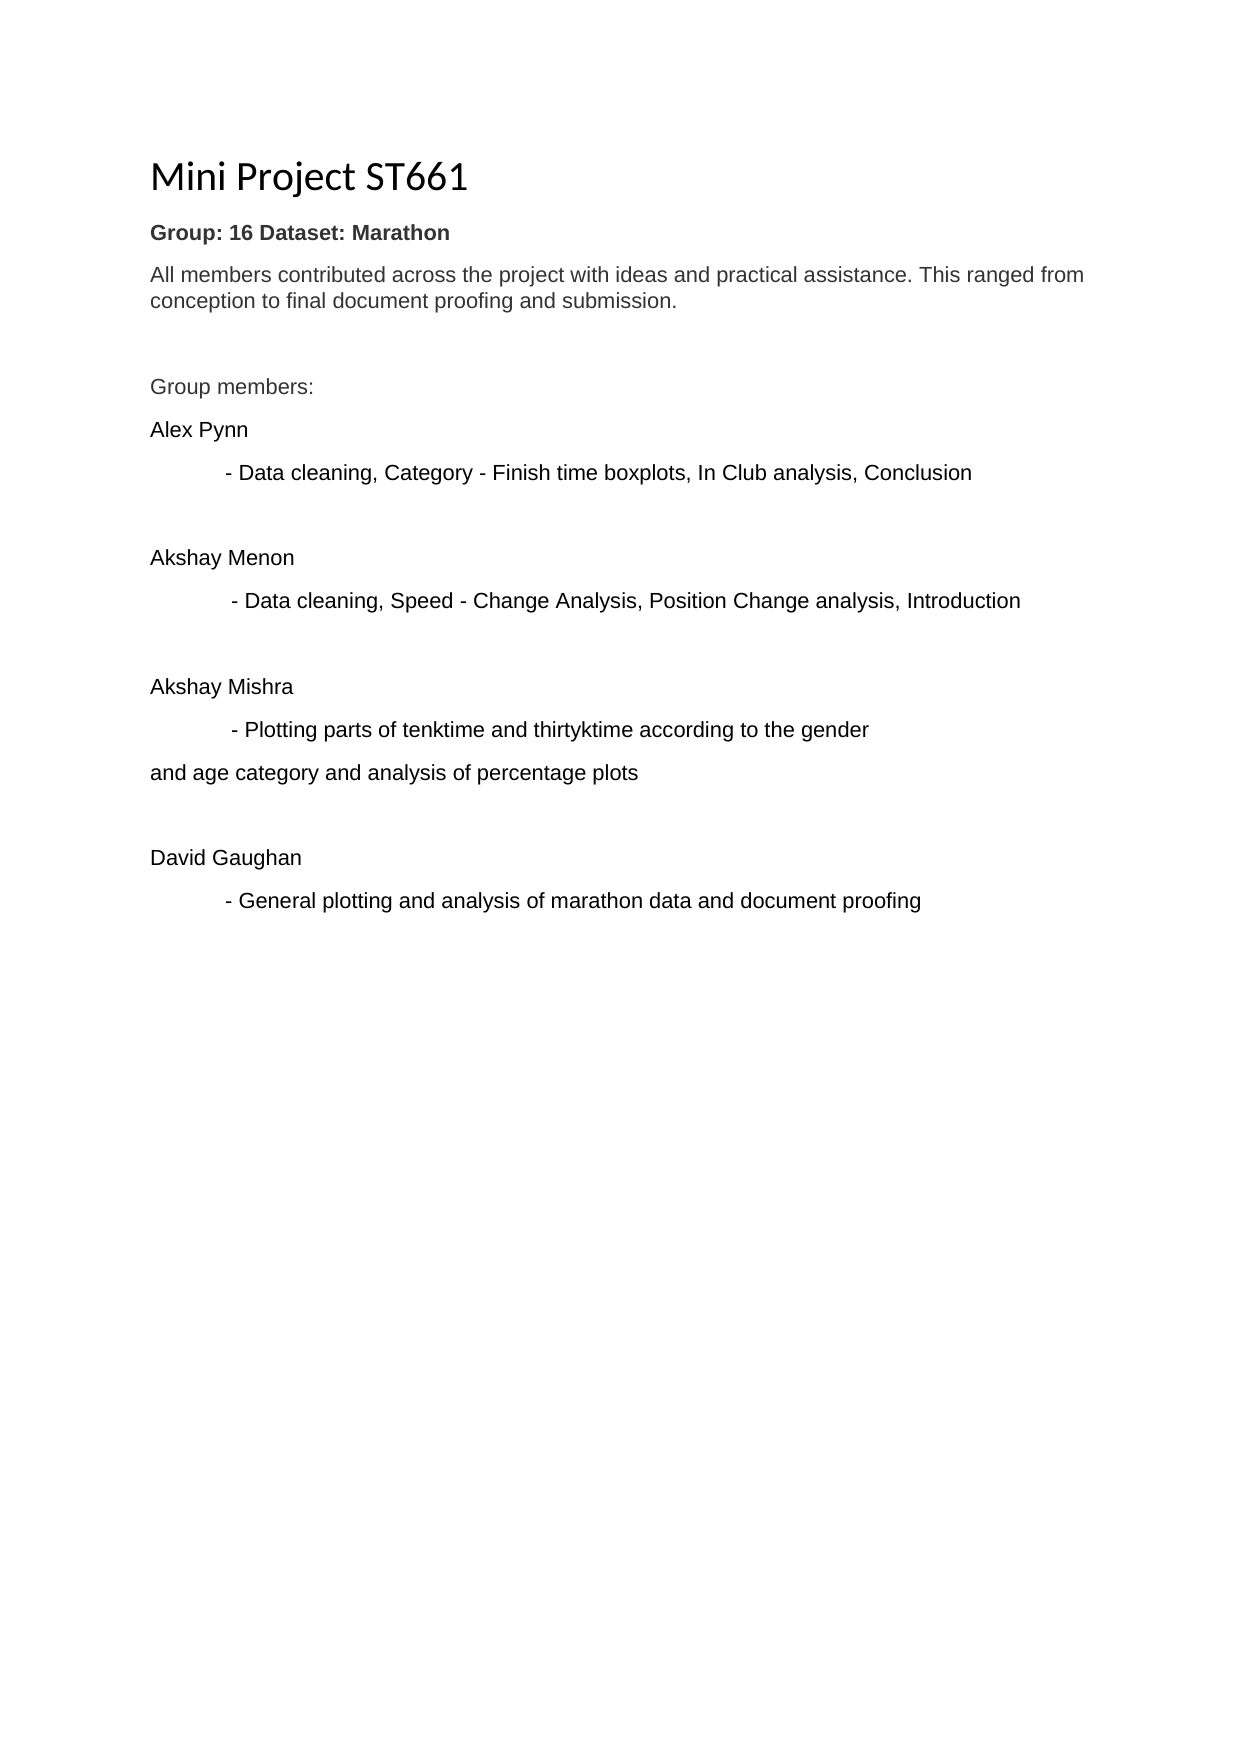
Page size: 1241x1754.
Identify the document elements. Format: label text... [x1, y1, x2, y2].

text David Gaughan [150, 845, 1090, 870]
text - Data cleaning, Speed - Change Analysis, Position Change analysis, Introduction [150, 588, 1090, 613]
text All members contributed across the project with ideas and practical assistance. This ranged from conception to final document proofing and submission. [150, 262, 1090, 314]
text Mini Project ST661 [150, 150, 1090, 201]
text and age category and analysis of percentage plots [150, 759, 1090, 784]
text - Data cleaning, Category - Finish time boxplots, In Club analysis, Conclusion [150, 460, 1090, 485]
text Group: 16 Dataset: Marathon [150, 219, 1090, 245]
text Akshay Mishra [150, 674, 1090, 699]
text - Plotting parts of tenktime and thirtyktime according to the gender [150, 717, 1090, 742]
text - General plotting and analysis of marathon data and document proofing [150, 888, 1090, 913]
text Alex Pynn [150, 417, 1090, 442]
text Akshay Menon [150, 545, 1090, 571]
text Group members: [150, 374, 1090, 399]
